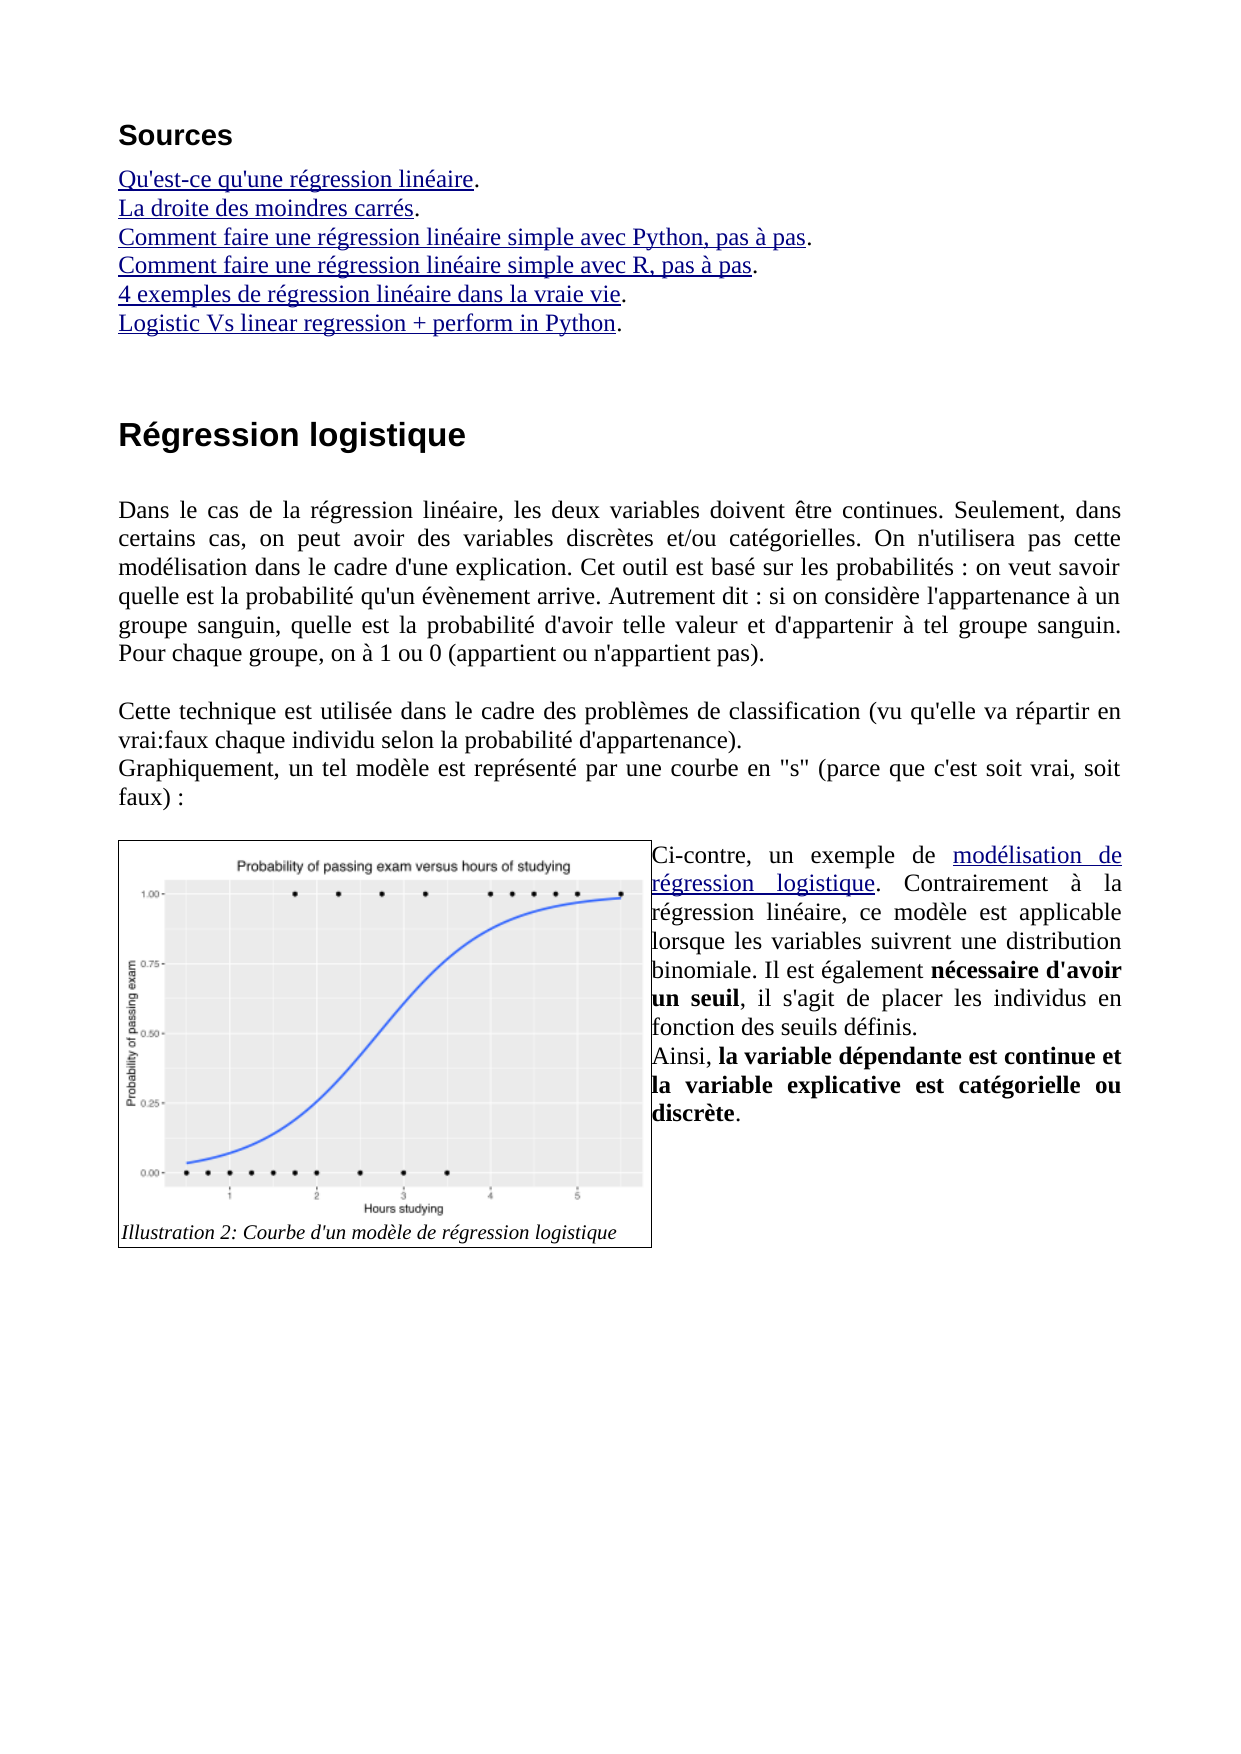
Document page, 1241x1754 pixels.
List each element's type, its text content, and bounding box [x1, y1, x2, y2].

text Comment faire une régression linéaire simple avec R, pas à pas. [118, 250, 1122, 279]
text Cette technique est utilisée dans le cadre des problèmes de classification (vu qu'elle va répartir en vrai:faux chaque individu selon la probabilité d'appartenance). [118, 696, 1122, 753]
text Comment faire une régression linéaire simple avec Python, pas à pas. [118, 222, 1122, 250]
text Qu'est-ce qu'une régression linéaire. [118, 164, 1122, 193]
text 4 exemples de régression linéaire dans la vraie vie. [118, 279, 1122, 308]
text La droite des moindres carrés. [118, 193, 1122, 222]
subtitle Sources [118, 118, 1122, 152]
text [119, 841, 651, 1247]
text Ci-contre, un exemple de modélisation de régression logistique. Contrairement à la régression linéaire, ce modèle est applicable lorsque les variables suivrent une distribution binomiale. Il est également nécessaire d'avoir un seuil, il s'agit de placer les individus en fonction des seuils définis. [652, 840, 1122, 1041]
text Ainsi, la variable dépendante est continue et la variable explicative est catégorielle ou discrète. [652, 1041, 1122, 1127]
subtitle Régression logistique [118, 415, 1122, 453]
text Dans le cas de la régression linéaire, les deux variables doivent être continues. Seulement, dans certains cas, on peut avoir des variables discrètes et/ou catégorielles. On n'utilisera pas cette modélisation dans le cadre d'une explication. Cet outil est basé sur les probabilités : on veut savoir quelle est la probabilité qu'un évènement arrive. Autrement dit : si on considère l'appartenance à un groupe sanguin, quelle est la probabilité d'avoir telle valeur et d'appartenir à tel groupe sanguin. Pour chaque groupe, on à 1 ou 0 (appartient ou n'appartient pas). [118, 495, 1122, 667]
text Logistic Vs linear regression + perform in Python. [118, 308, 1122, 337]
picture [121, 855, 649, 1221]
text Graphiquement, un tel modèle est représenté par une courbe en "s" (parce que c'est soit vrai, soit faux) : [118, 753, 1122, 811]
text Illustration 2: Courbe d'un modèle de régression logistique [121, 1221, 648, 1244]
